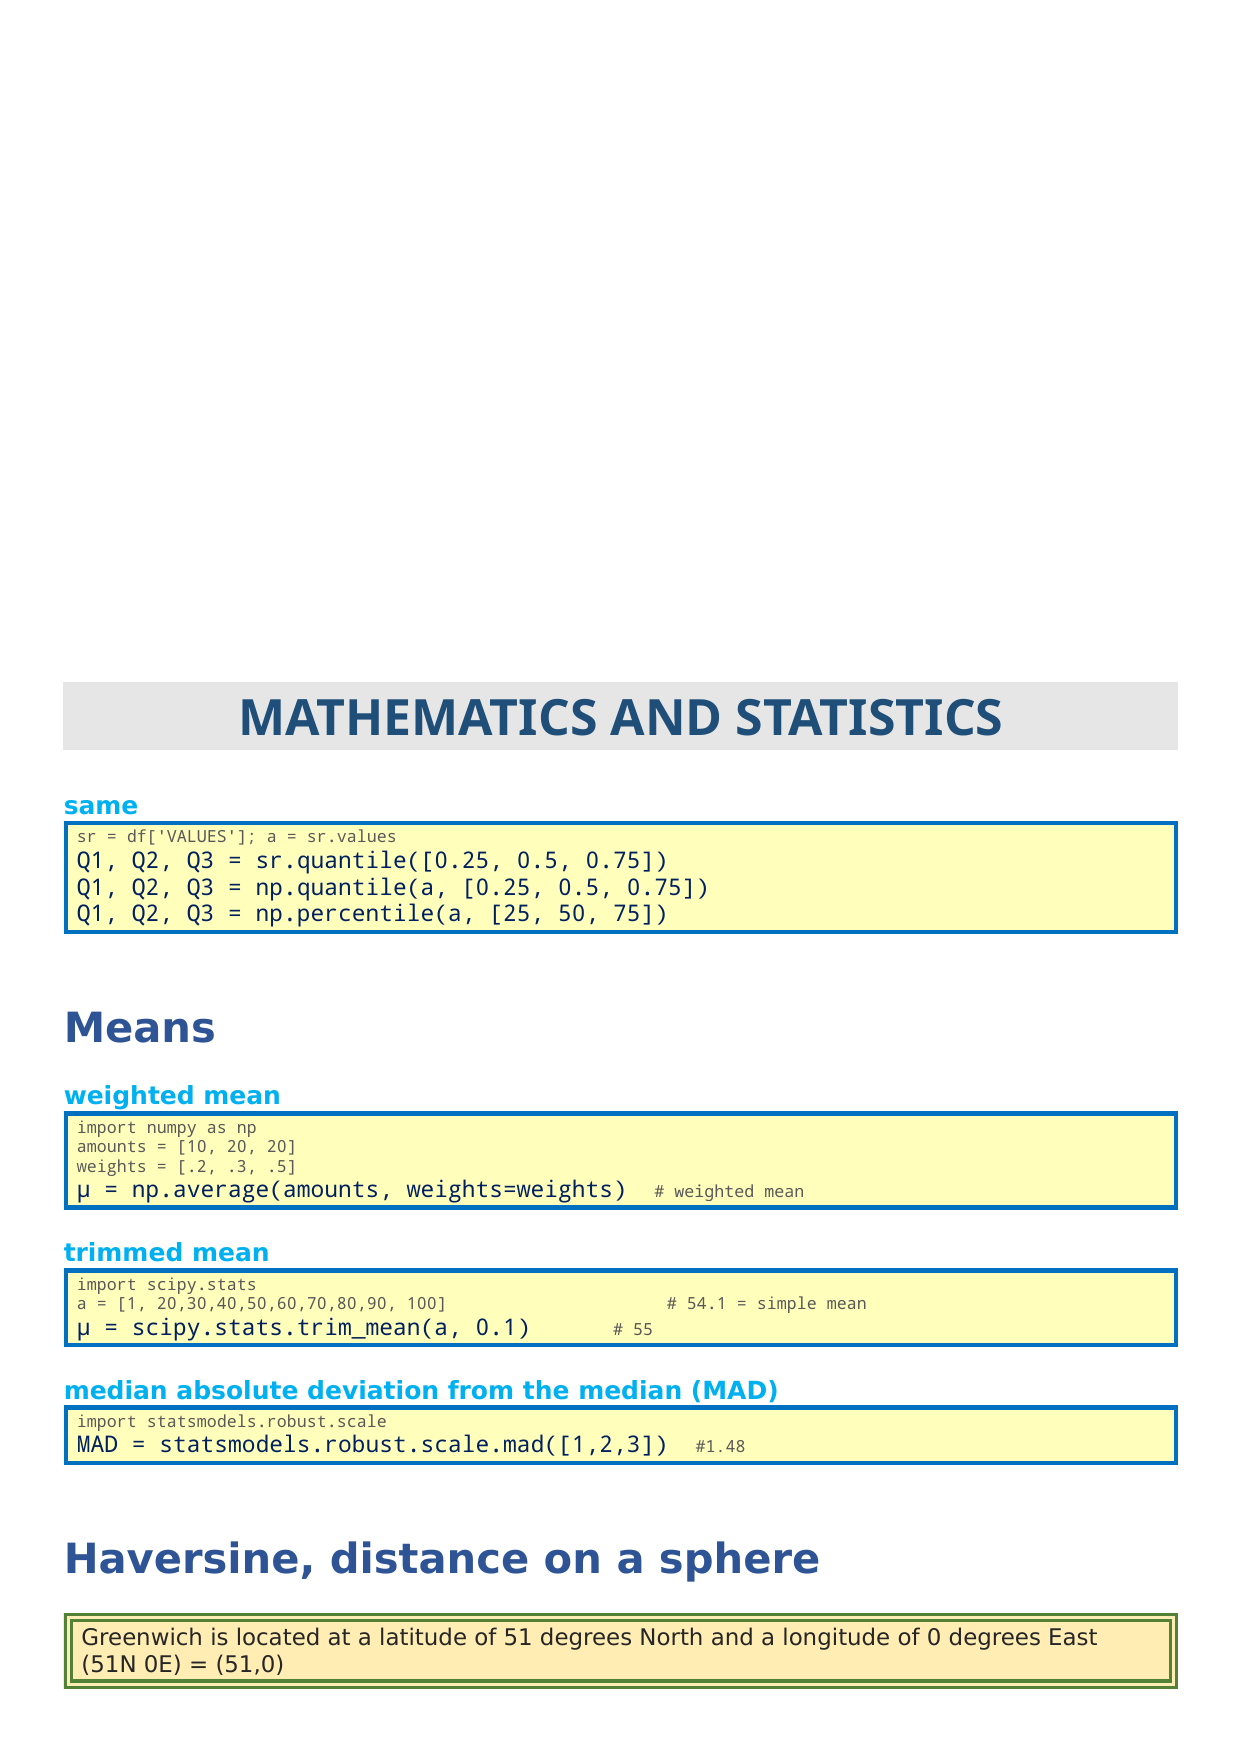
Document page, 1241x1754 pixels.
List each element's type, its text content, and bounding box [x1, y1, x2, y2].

text amounts = [10, 20, 20] [68, 1130, 1174, 1150]
text μ = np.average(amounts, weights=weights) # weighted mean [68, 1169, 1174, 1205]
text Q1, Q2, Q3 = np.percentile(a, [25, 50, 75]) [68, 894, 1174, 930]
text μ = scipy.stats.trim_mean(a, 0.1) # 55 [68, 1307, 1174, 1343]
subtitle MATHEMATICS AND STATISTICS [63, 682, 1178, 750]
title trimmed mean [63, 1239, 1178, 1268]
text weights = [.2, .3, .5] [68, 1150, 1174, 1169]
text import scipy.stats [68, 1273, 1174, 1287]
title weighted mean [63, 1082, 1178, 1111]
text Greenwich is located at a latitude of 51 degrees North and a longitude of 0 degrees East (51N 0E) = (51,0) [67, 1616, 1175, 1686]
text Q1, Q2, Q3 = sr.quantile([0.25, 0.5, 0.75]) [68, 840, 1174, 867]
text import statsmodels.robust.scale [68, 1410, 1174, 1425]
text MAD = statsmodels.robust.scale.mad([1,2,3]) #1.48 [68, 1425, 1174, 1461]
title same [63, 791, 1178, 821]
text Q1, Q2, Q3 = np.quantile(a, [0.25, 0.5, 0.75]) [68, 867, 1174, 894]
text sr = df['VALUES']; a = sr.values [68, 825, 1174, 840]
text Means [63, 1004, 1178, 1053]
title median absolute deviation from the median (MAD) [63, 1376, 1178, 1405]
text import numpy as np [68, 1116, 1174, 1130]
text a = [1, 20,30,40,50,60,70,80,90, 100] # 54.1 = simple mean [68, 1287, 1174, 1307]
text Haversine, distance on a sphere [63, 1535, 1178, 1584]
